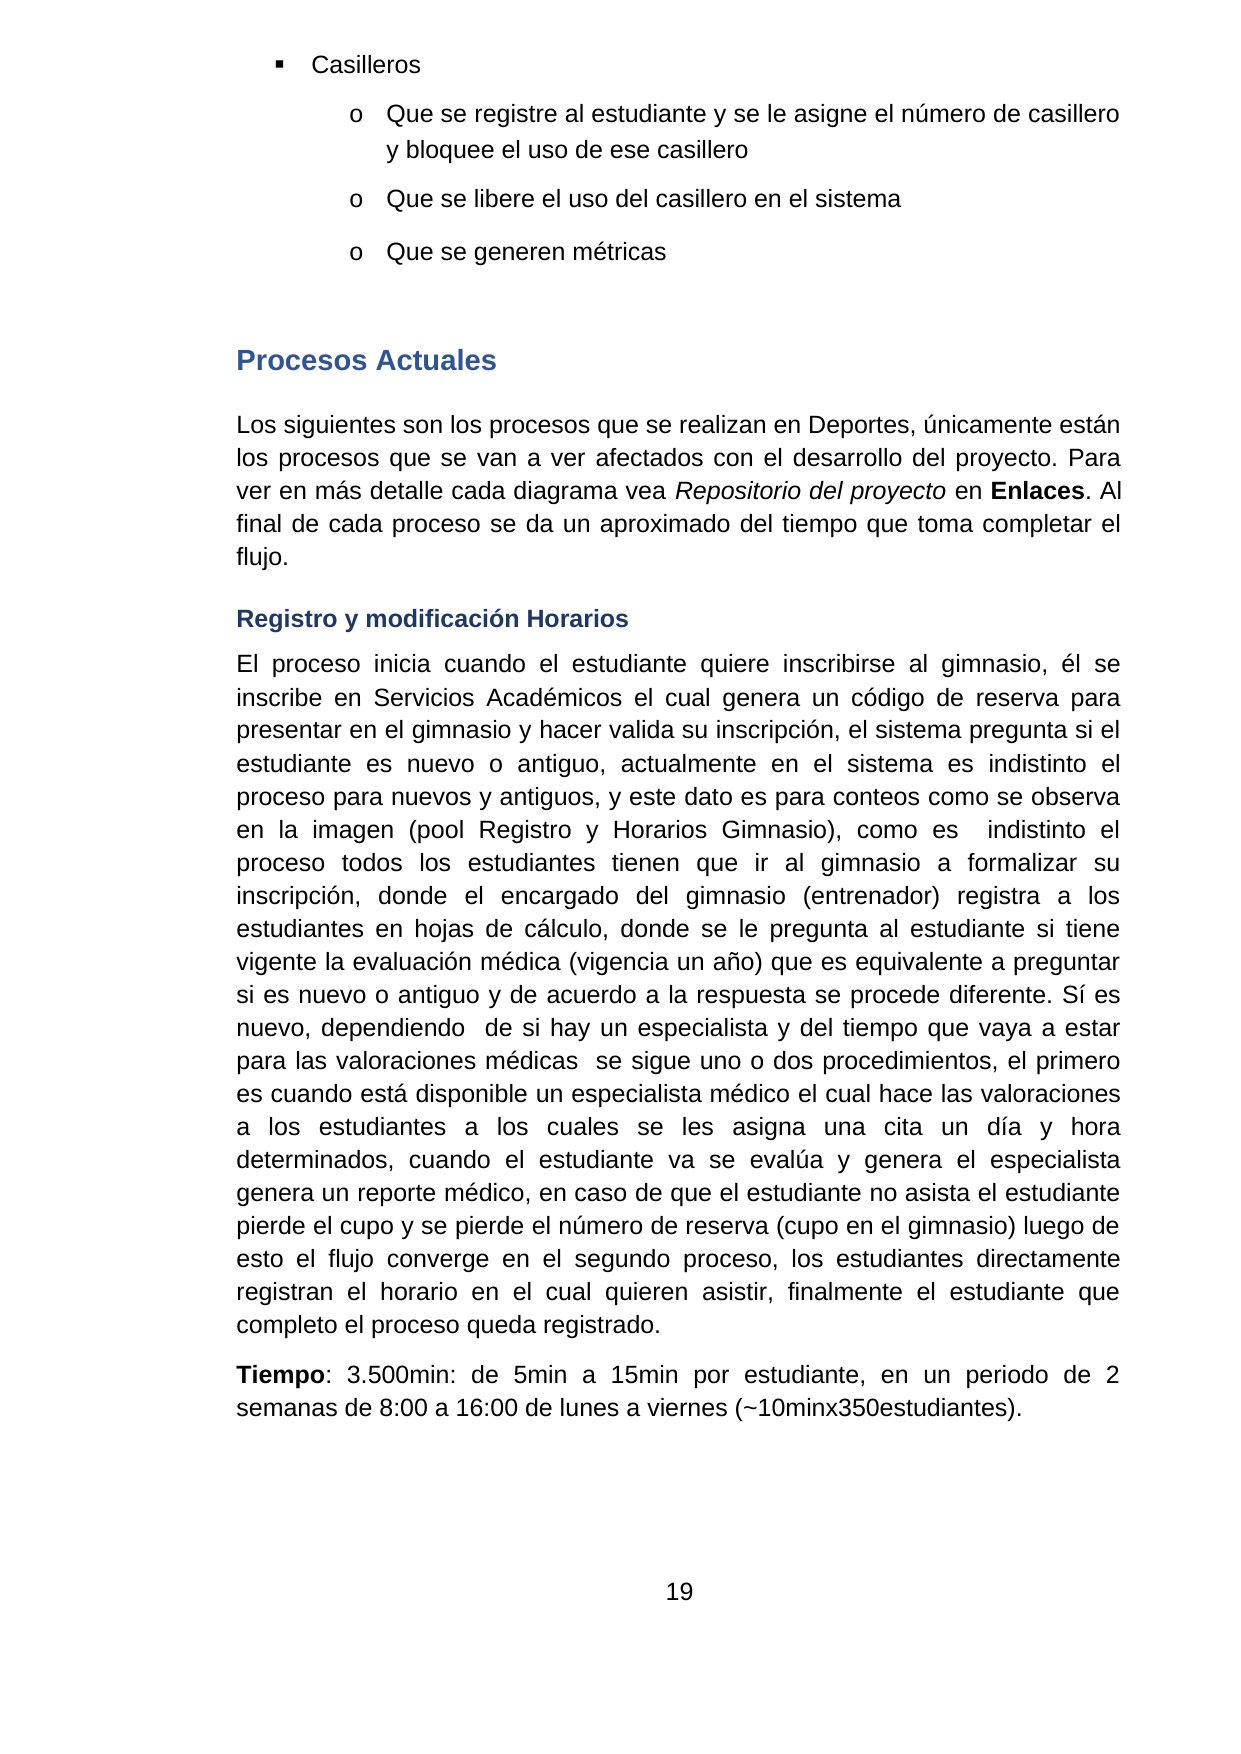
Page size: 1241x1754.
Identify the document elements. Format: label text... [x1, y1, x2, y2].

list Que se generen métricas [349, 237, 1122, 267]
text Tiempo: 3.500min: de 5min a 15min por estudiante, en un periodo de 2 semanas de 8:00 a 16:00 de lunes a viernes (~10minx350estudiantes). [236, 1359, 1122, 1421]
subtitle Registro y modificación Horarios [236, 604, 1122, 633]
list Que se libere el uso del casillero en el sistema [349, 184, 1122, 215]
list Casilleros [274, 50, 1122, 78]
text El proceso inicia cuando el estudiante quiere inscribirse al gimnasio, él se inscribe en Servicios Académicos el cual genera un código de reserva para presentar en el gimnasio y hacer valida su inscripción, el sistema pregunta si el estudiante es nuevo o antiguo, actualmente en el sistema es indistinto el proceso para nuevos y antiguos, y este dato es para conteos como se observa en la imagen (pool Registro y Horarios Gimnasio), como es indistinto el proceso todos los estudiantes tienen que ir al gimnasio a formalizar su inscripción, donde el encargado del gimnasio (entrenador) registra a los estudiantes en hojas de cálculo, donde se le pregunta al estudiante si tiene vigente la evaluación médica (vigencia un año) que es equivalente a preguntar si es nuevo o antiguo y de acuerdo a la respuesta se procede diferente. Sí es nuevo, dependiendo de si hay un especialista y del tiempo que vaya a estar para las valoraciones médicas se sigue uno o dos procedimientos, el primero es cuando está disponible un especialista médico el cual hace las valoraciones a los estudiantes a los cuales se les asigna una cita un día y hora determinados, cuando el estudiante va se evalúa y genera el especialista genera un reporte médico, en caso de que el estudiante no asista el estudiante pierde el cupo y se pierde el número de reserva (cupo en el gimnasio) luego de esto el flujo converge en el segundo proceso, los estudiantes directamente registran el horario en el cual quieren asistir, finalmente el estudiante que completo el proceso queda registrado. [236, 649, 1122, 1339]
subtitle Procesos Actuales [236, 343, 1122, 376]
text Los siguientes son los procesos que se realizan en Deportes, únicamente están los procesos que se van a ver afectados con el desarrollo del proyecto. Para ver en más detalle cada diagrama vea Repositorio del proyecto en Enlaces. Al final de cada proceso se da un aproximado del tiempo que toma completar el flujo. [236, 410, 1122, 571]
list Que se registre al estudiante y se le asigne el número de casillero y bloquee el uso de ese casillero [349, 99, 1122, 163]
